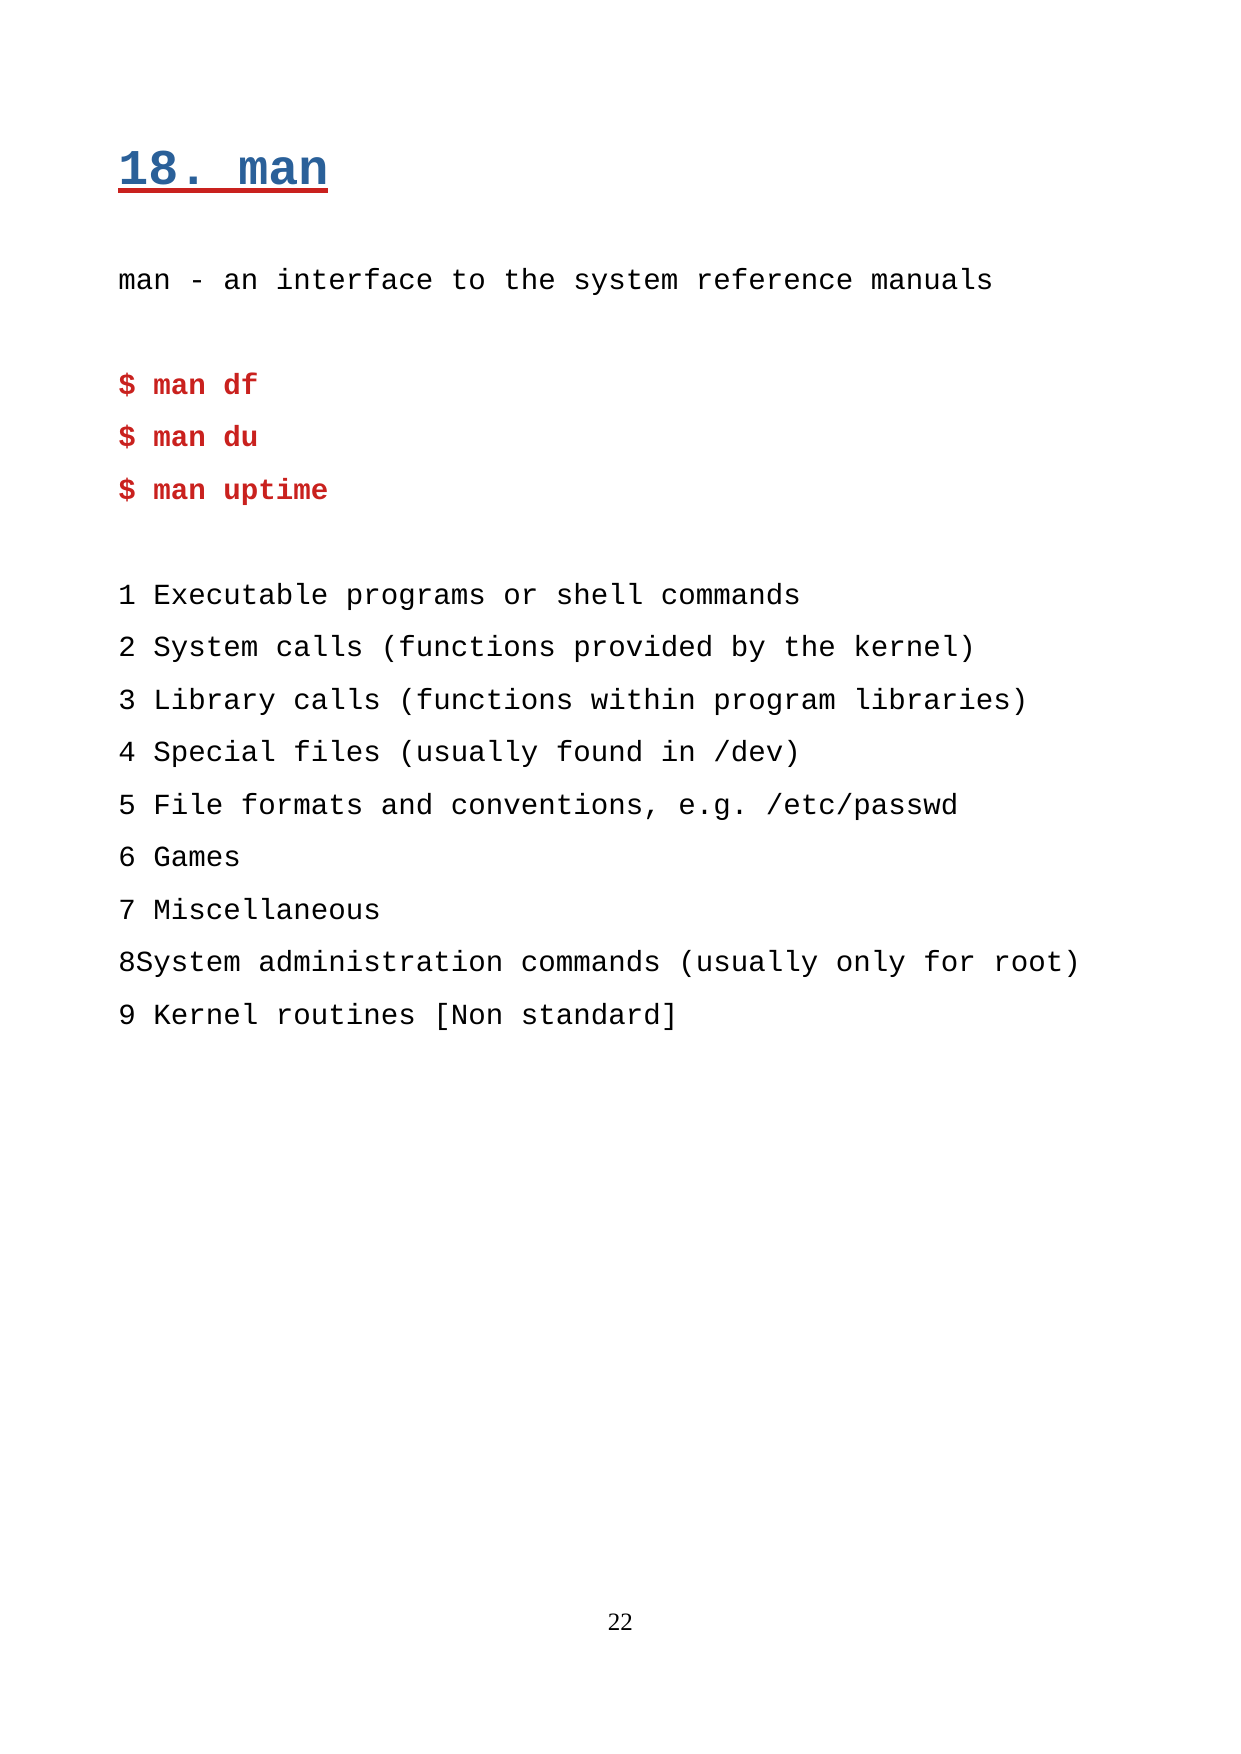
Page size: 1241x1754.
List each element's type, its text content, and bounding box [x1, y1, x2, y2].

text man - an interface to the system reference manuals [118, 265, 1122, 298]
text 2 System calls (functions provided by the kernel) [118, 633, 1122, 666]
text $ man df [118, 370, 1122, 403]
text 6 Games [118, 843, 1122, 876]
text 4 Special files (usually found in /dev) [118, 738, 1122, 771]
text 8System administration commands (usually only for root) [118, 948, 1122, 981]
text 1 Executable programs or shell commands [118, 580, 1122, 613]
text 7 Miscellaneous [118, 895, 1122, 928]
text 9 Kernel routines [Non standard] [118, 1000, 1122, 1033]
text $ man du [118, 422, 1122, 456]
text $ man uptime [118, 475, 1122, 508]
text 3 Library calls (functions within program libraries) [118, 685, 1122, 718]
subtitle 18. man [118, 143, 1122, 200]
text 5 File formats and conventions, e.g. /etc/passwd [118, 790, 1122, 823]
